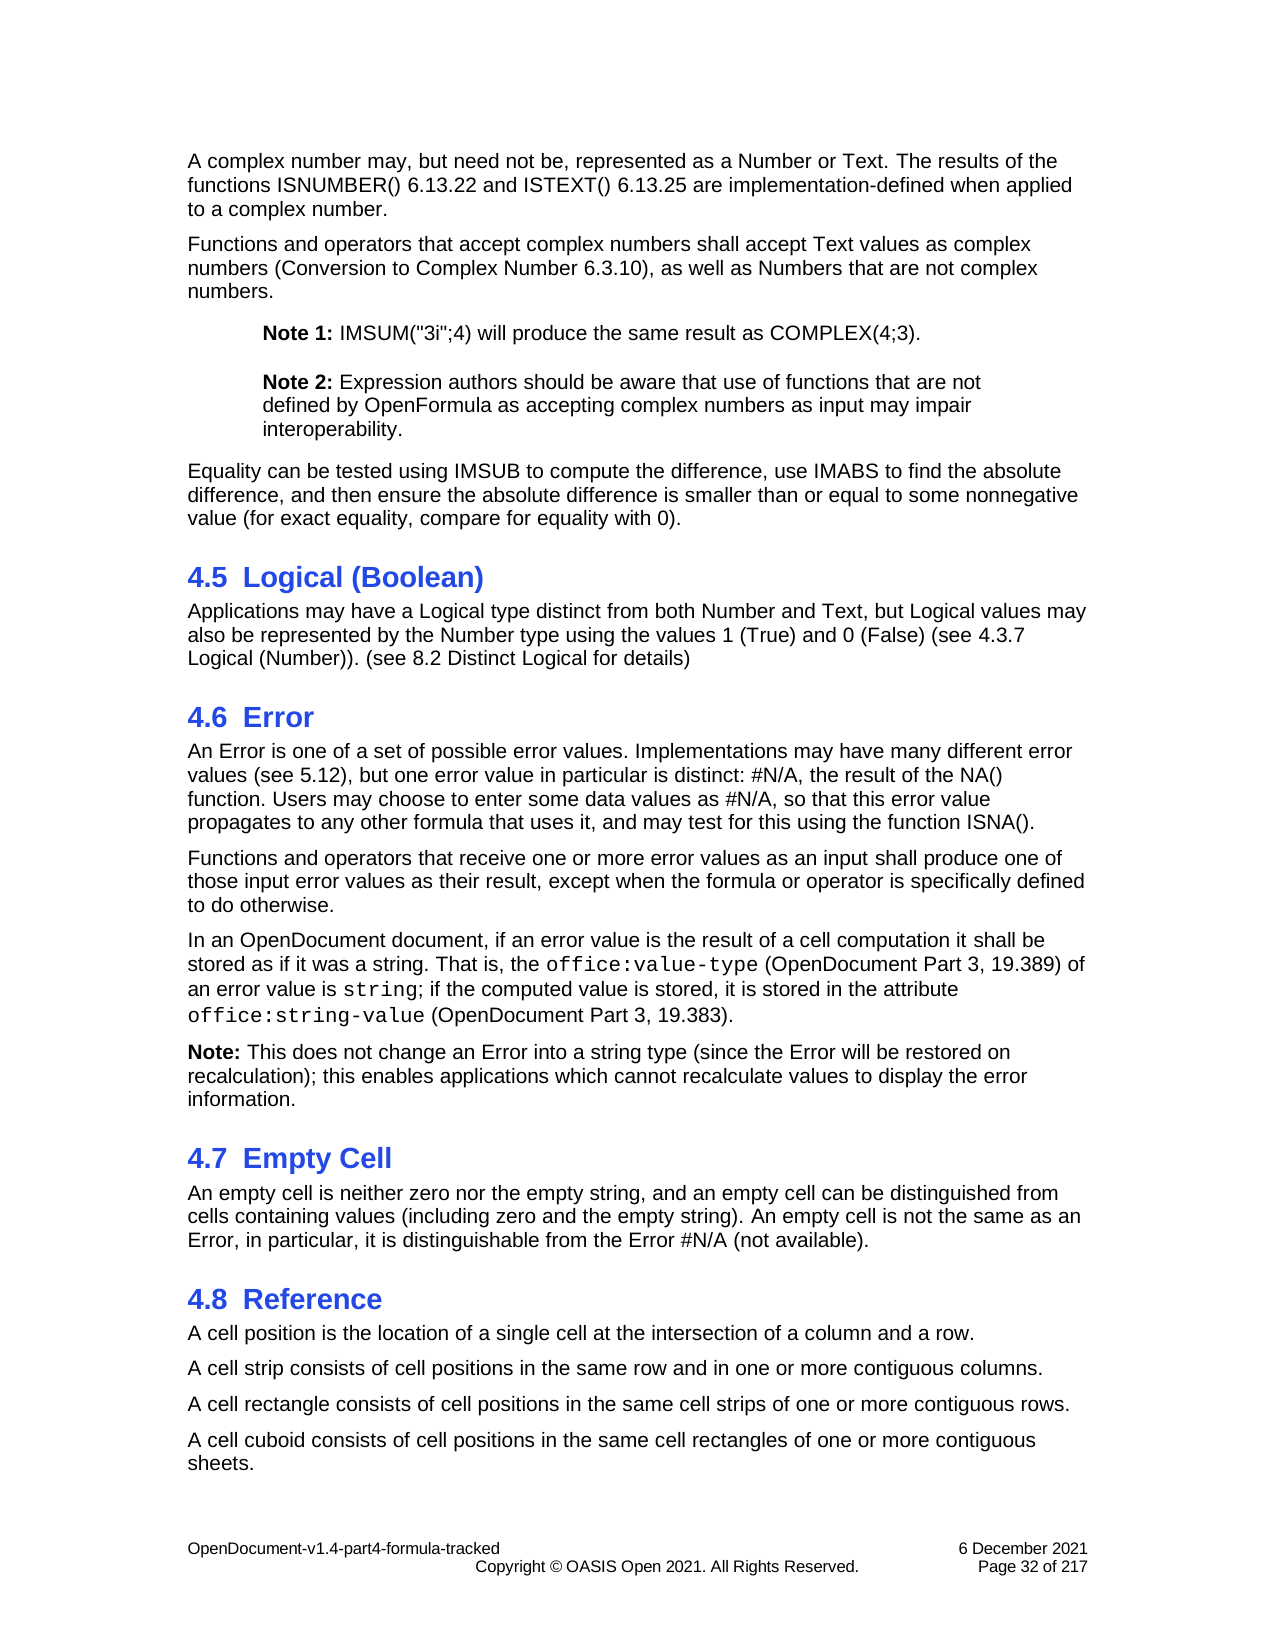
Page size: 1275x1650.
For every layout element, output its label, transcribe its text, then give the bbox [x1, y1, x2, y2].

text A complex number may, but need not be, represented as a Number or Text. The results of the functions ISNUMBER() 6.13.22 and ISTEXT() 6.13.25 are implementation-defined when applied to a complex number. [187, 150, 1088, 221]
text Equality can be tested using IMSUB to compute the difference, use IMABS to find the absolute difference, and then ensure the absolute difference is smaller than or equal to some nonnegative value (for exact equality, compare for equality with 0). [187, 459, 1088, 530]
text An Error is one of a set of possible error values. Implementations may have many different error values (see 5.12), but one error value in particular is distinct: #N/A, the result of the NA() function. Users may choose to enter some data values as #N/A, so that this error value propagates to any other formula that uses it, and may test for this using the function ISNA(). [187, 740, 1088, 834]
subtitle Reference [187, 1283, 1088, 1315]
text Note: This does not change an Error into a string type (since the Error will be restored on recalculation); this enables applications which cannot recalculate values to display the error information. [187, 1041, 1088, 1111]
subtitle Error [187, 701, 1088, 734]
text An empty cell is neither zero nor the empty string, and an empty cell can be distinguished from cells containing values (including zero and the empty string). An empty cell is not the same as an Error, in particular, it is distinguishable from the Error #N/A (not available). [187, 1181, 1088, 1252]
text A cell cuboid consists of cell positions in the same cell rectangles of one or more contiguous sheets. [187, 1428, 1088, 1475]
text Applications may have a Logical type distinct from both Number and Text, but Logical values may also be represented by the Number type using the values 1 (True) and 0 (False) (see 4.3.7 Logical (Number)). (see 8.2 Distinct Logical for details) [187, 600, 1088, 670]
text Functions and operators that accept complex numbers shall accept Text values as complex numbers (Conversion to Complex Number 6.3.10), as well as Numbers that are not complex numbers. [187, 233, 1088, 303]
subtitle Empty Cell [187, 1142, 1088, 1175]
text In an OpenDocument document, if an error value is the result of a cell computation it shall be stored as if it was a string. That is, the office:value-type (OpenDocument Part 3, 19.389) of an error value is string; if the computed value is stored, it is stored in the attribute office:string-value (OpenDocument Part 3, 19.383). [187, 929, 1088, 1029]
text A cell strip consists of cell positions in the same row and in one or more contiguous columns. [187, 1357, 1088, 1380]
subtitle Logical (Boolean) [187, 561, 1088, 594]
text A cell position is the location of a single cell at the intersection of a column and a row. [187, 1321, 1088, 1345]
text Functions and operators that receive one or more error values as an input shall produce one of those input error values as their result, except when the formula or operator is specifically defined to do otherwise. [187, 846, 1088, 917]
text A cell rectangle consists of cell positions in the same cell strips of one or more contiguous rows. [187, 1392, 1088, 1416]
text Note 1: IMSUM("3i";4) will produce the same result as COMPLEX(4;3). [262, 322, 1013, 345]
text Note 2: Expression authors should be aware that use of functions that are not defined by OpenFormula as accepting complex numbers as input may impair interoperability. [262, 370, 1013, 441]
